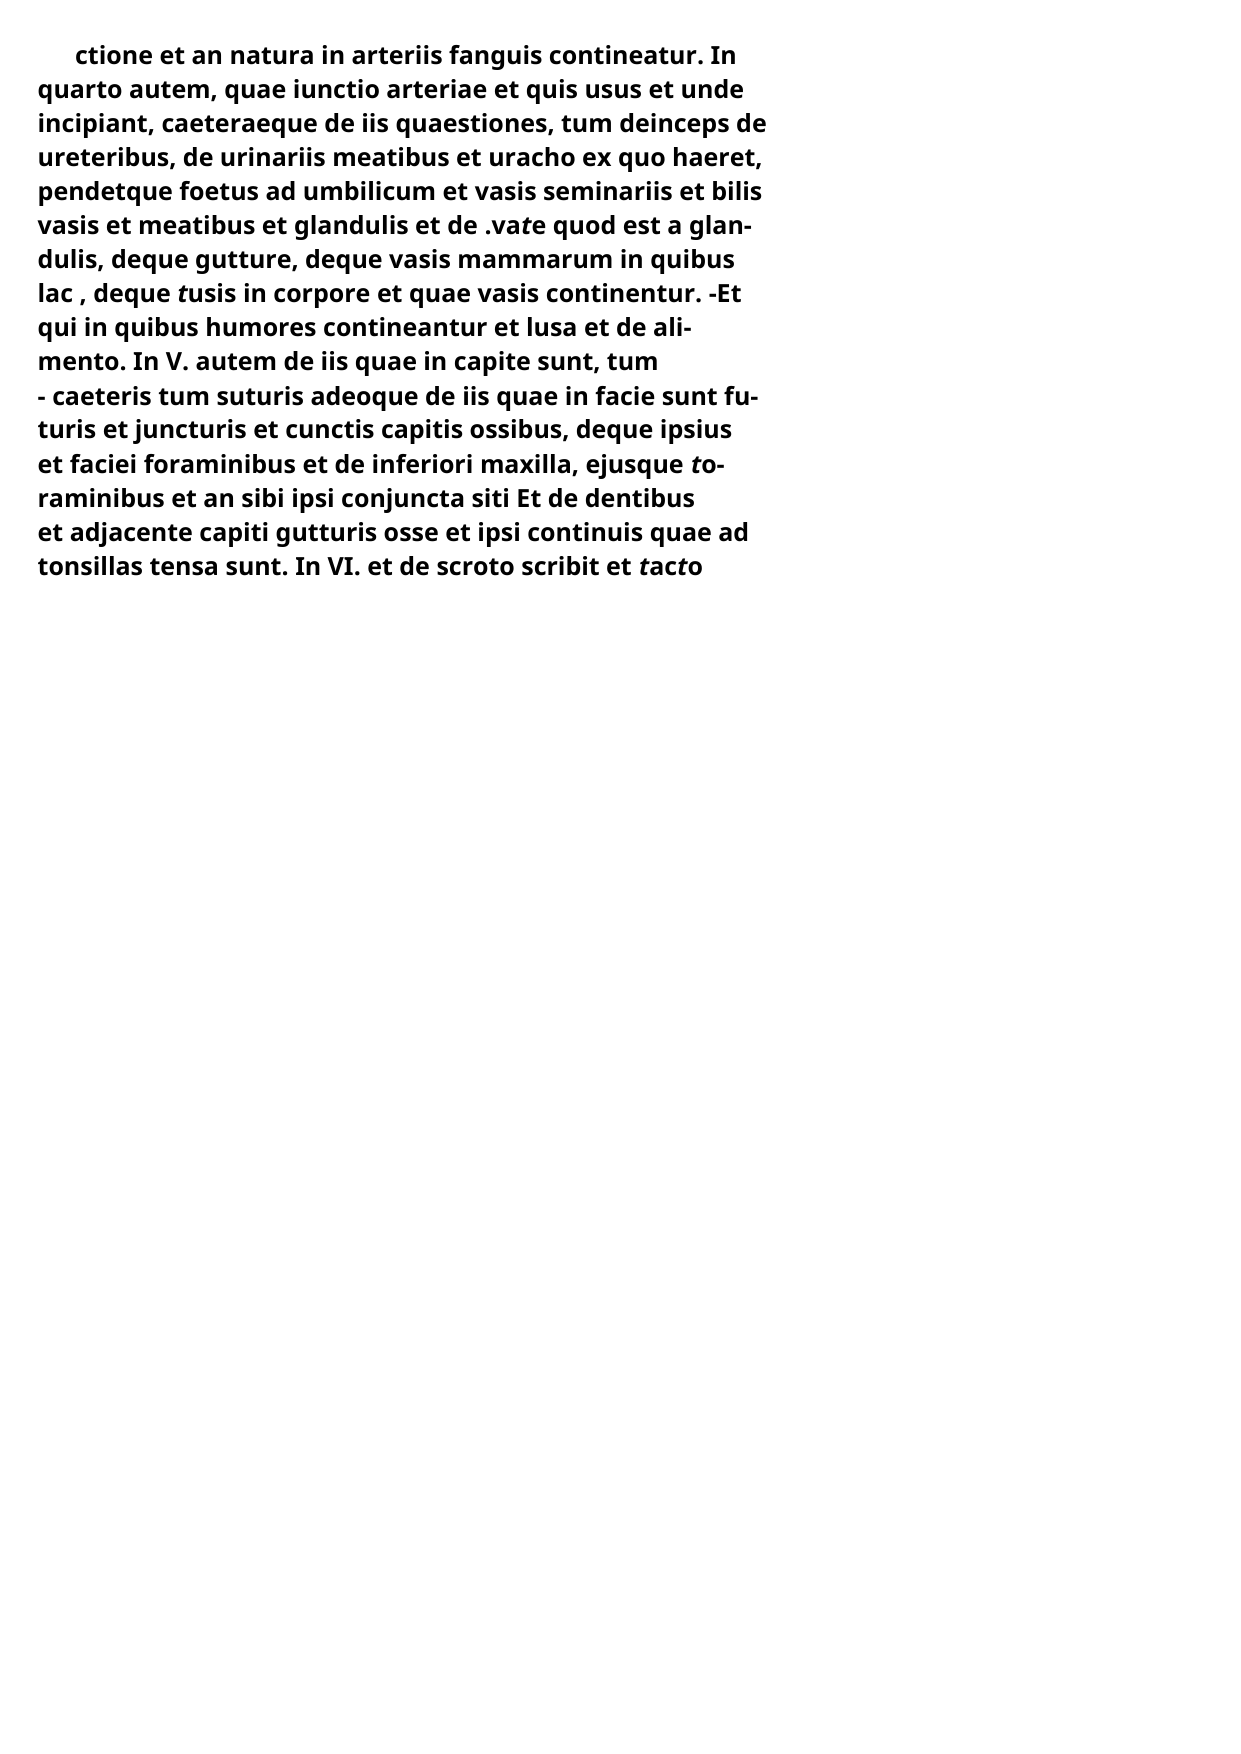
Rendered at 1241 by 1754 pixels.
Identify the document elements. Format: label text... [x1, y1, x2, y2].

text ctione et an natura in arteriis fanguis contineatur. In quarto autem, quae iunctio arteriae et quis usus et unde incipiant, caeteraeque de iis quaestiones, tum deinceps de ureteribus, de urinariis meatibus et uracho ex quo haeret, pendetque foetus ad umbilicum et vasis seminariis et bilis vasis et meatibus et glandulis et de .vate quod est a glan- dulis, deque gutture, deque vasis mammarum in quibus lac , deque tusis in corpore et quae vasis continentur. -Et qui in quibus humores contineantur et lusa et de ali- mento. In V. autem de iis quae in capite sunt, tum - caeteris tum suturis adeoque de iis quae in facie sunt fu- turis et juncturis et cunctis capitis ossibus, deque ipsius et faciei foraminibus et de inferiori maxilla, ejusque to- raminibus et an sibi ipsi conjuncta siti Et de dentibus et adjacente capiti gutturis osse et ipsi continuis quae ad tonsillas tensa sunt. In VI. et de scroto scribit et tacto [37, 37, 1203, 582]
